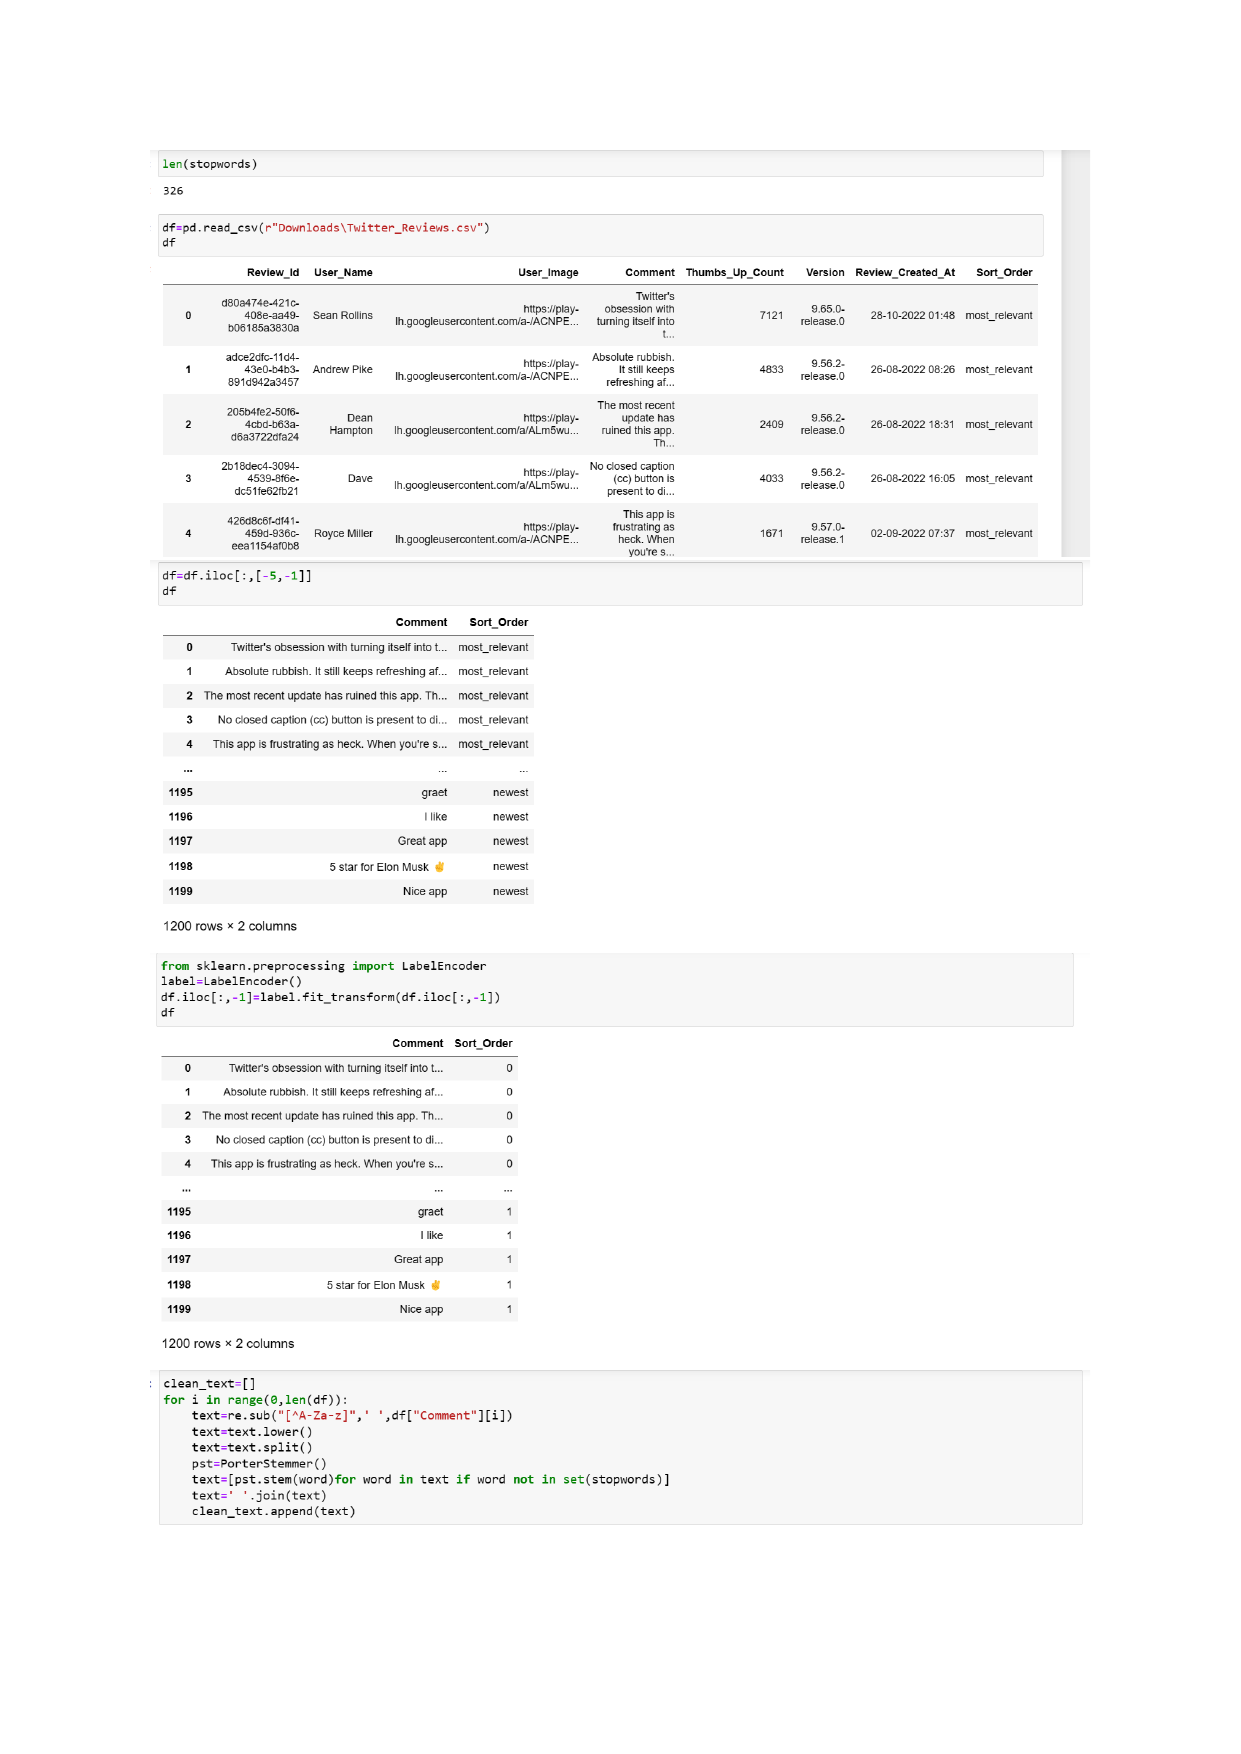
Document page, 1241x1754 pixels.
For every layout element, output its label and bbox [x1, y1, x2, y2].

picture [150, 1370, 1091, 1535]
picture [150, 560, 1091, 950]
picture [150, 953, 1091, 1366]
picture [150, 150, 1091, 557]
